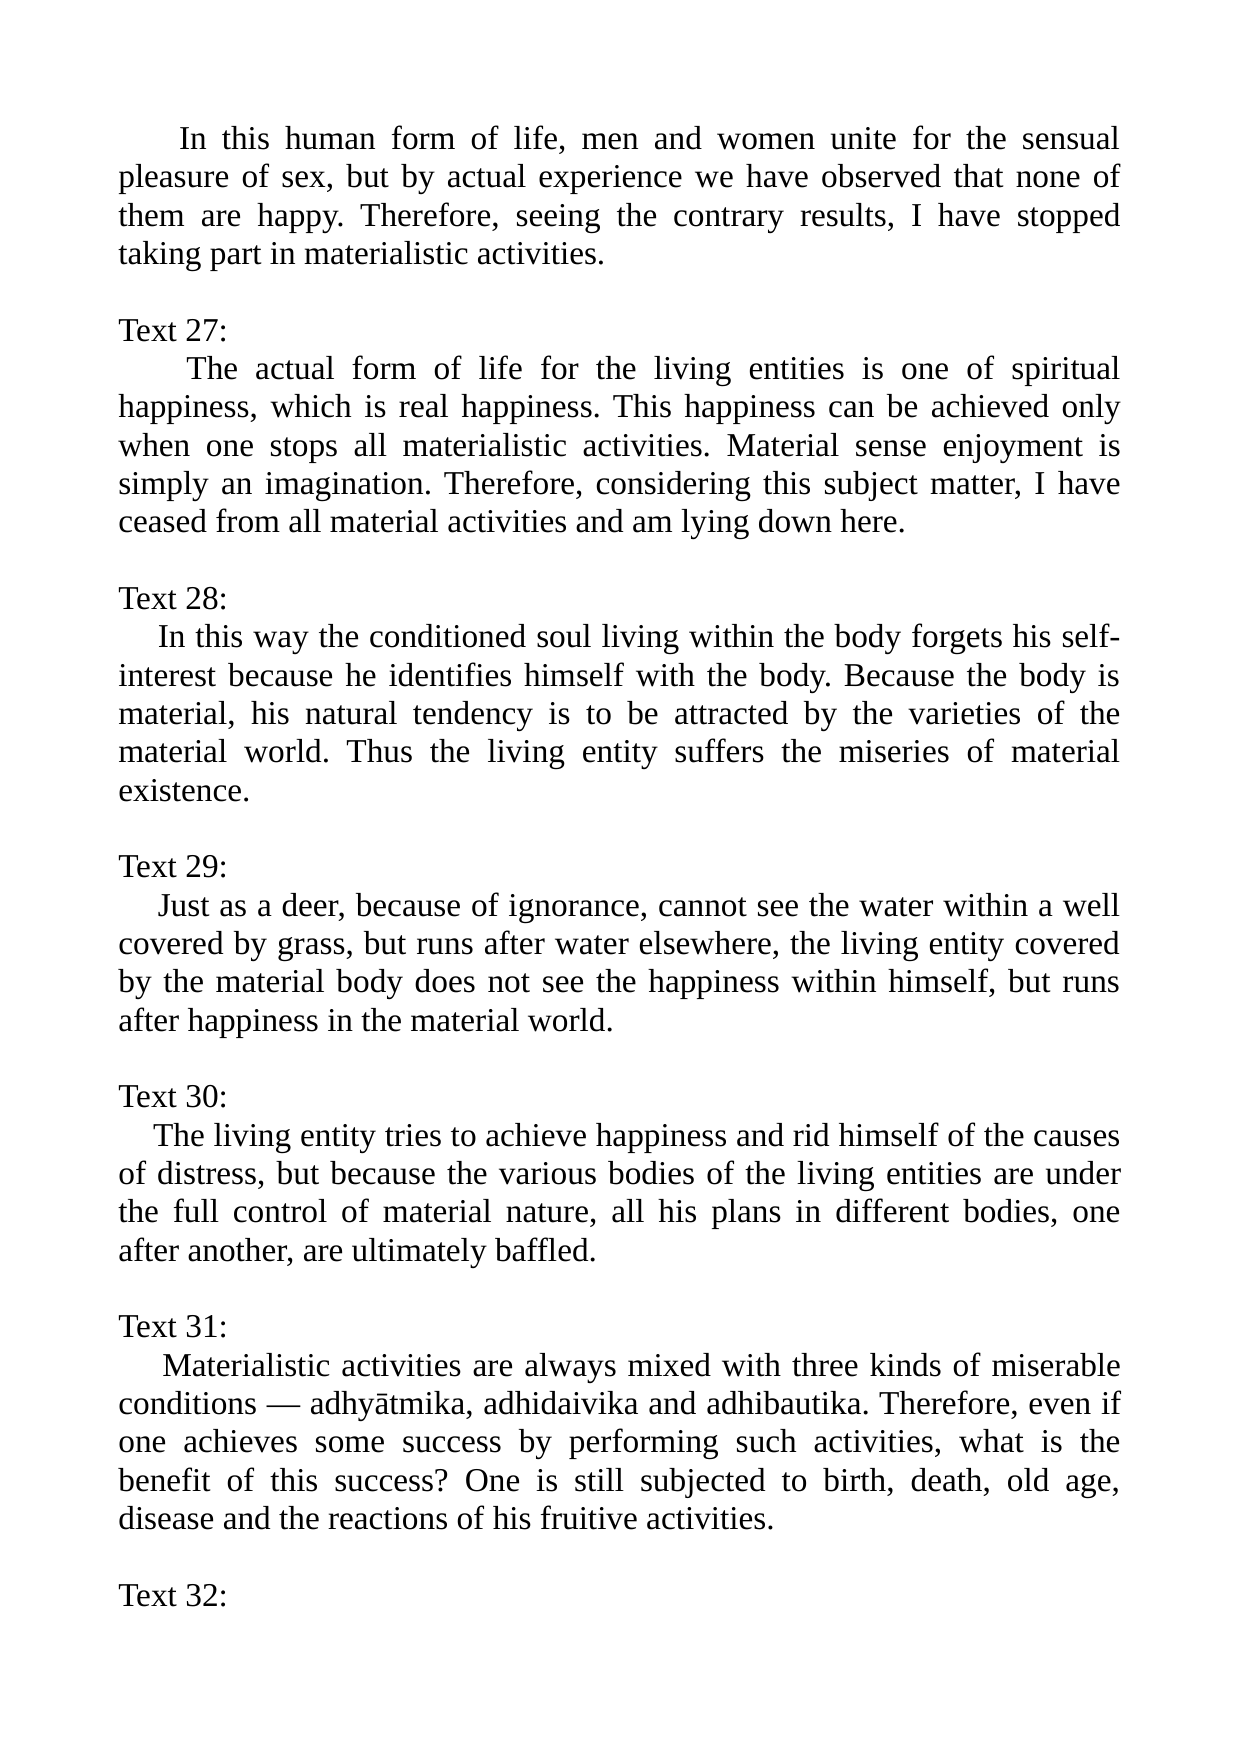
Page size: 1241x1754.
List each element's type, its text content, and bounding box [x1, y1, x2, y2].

text The actual form of life for the living entities is one of spiritual happiness, which is real happiness. This happiness can be achieved only when one stops all materialistic activities. Material sense enjoyment is simply an imagination. Therefore, considering this subject matter, I have ceased from all material activities and am lying down here. [118, 348, 1122, 540]
text Just as a deer, because of ignorance, cannot see the water within a well covered by grass, but runs after water elsewhere, the living entity covered by the material body does not see the happiness within himself, but runs after happiness in the material world. [118, 885, 1122, 1038]
text Text 30: [118, 1076, 1122, 1115]
text In this way the conditioned soul living within the body forgets his self-interest because he identifies himself with the body. Because the body is material, his natural tendency is to be attracted by the varieties of the material world. Thus the living entity suffers the miseries of material existence. [118, 616, 1122, 808]
text Text 27: [118, 310, 1122, 348]
text Materialistic activities are always mixed with three kinds of miserable conditions — adhyātmika, adhidaivika and adhibautika. Therefore, even if one achieves some success by performing such activities, what is the benefit of this success? One is still subjected to birth, death, old age, disease and the reactions of his fruitive activities. [118, 1345, 1122, 1536]
text Text 32: [118, 1575, 1122, 1613]
text In this human form of life, men and women unite for the sensual pleasure of sex, but by actual experience we have observed that none of them are happy. Therefore, seeing the contrary results, I have stopped taking part in materialistic activities. [118, 118, 1122, 271]
text The living entity tries to achieve happiness and rid himself of the causes of distress, but because the various bodies of the living entities are under the full control of material nature, all his plans in different bodies, one after another, are ultimately baffled. [118, 1115, 1122, 1268]
text Text 29: [118, 846, 1122, 885]
text Text 28: [118, 578, 1122, 616]
text Text 31: [118, 1306, 1122, 1345]
